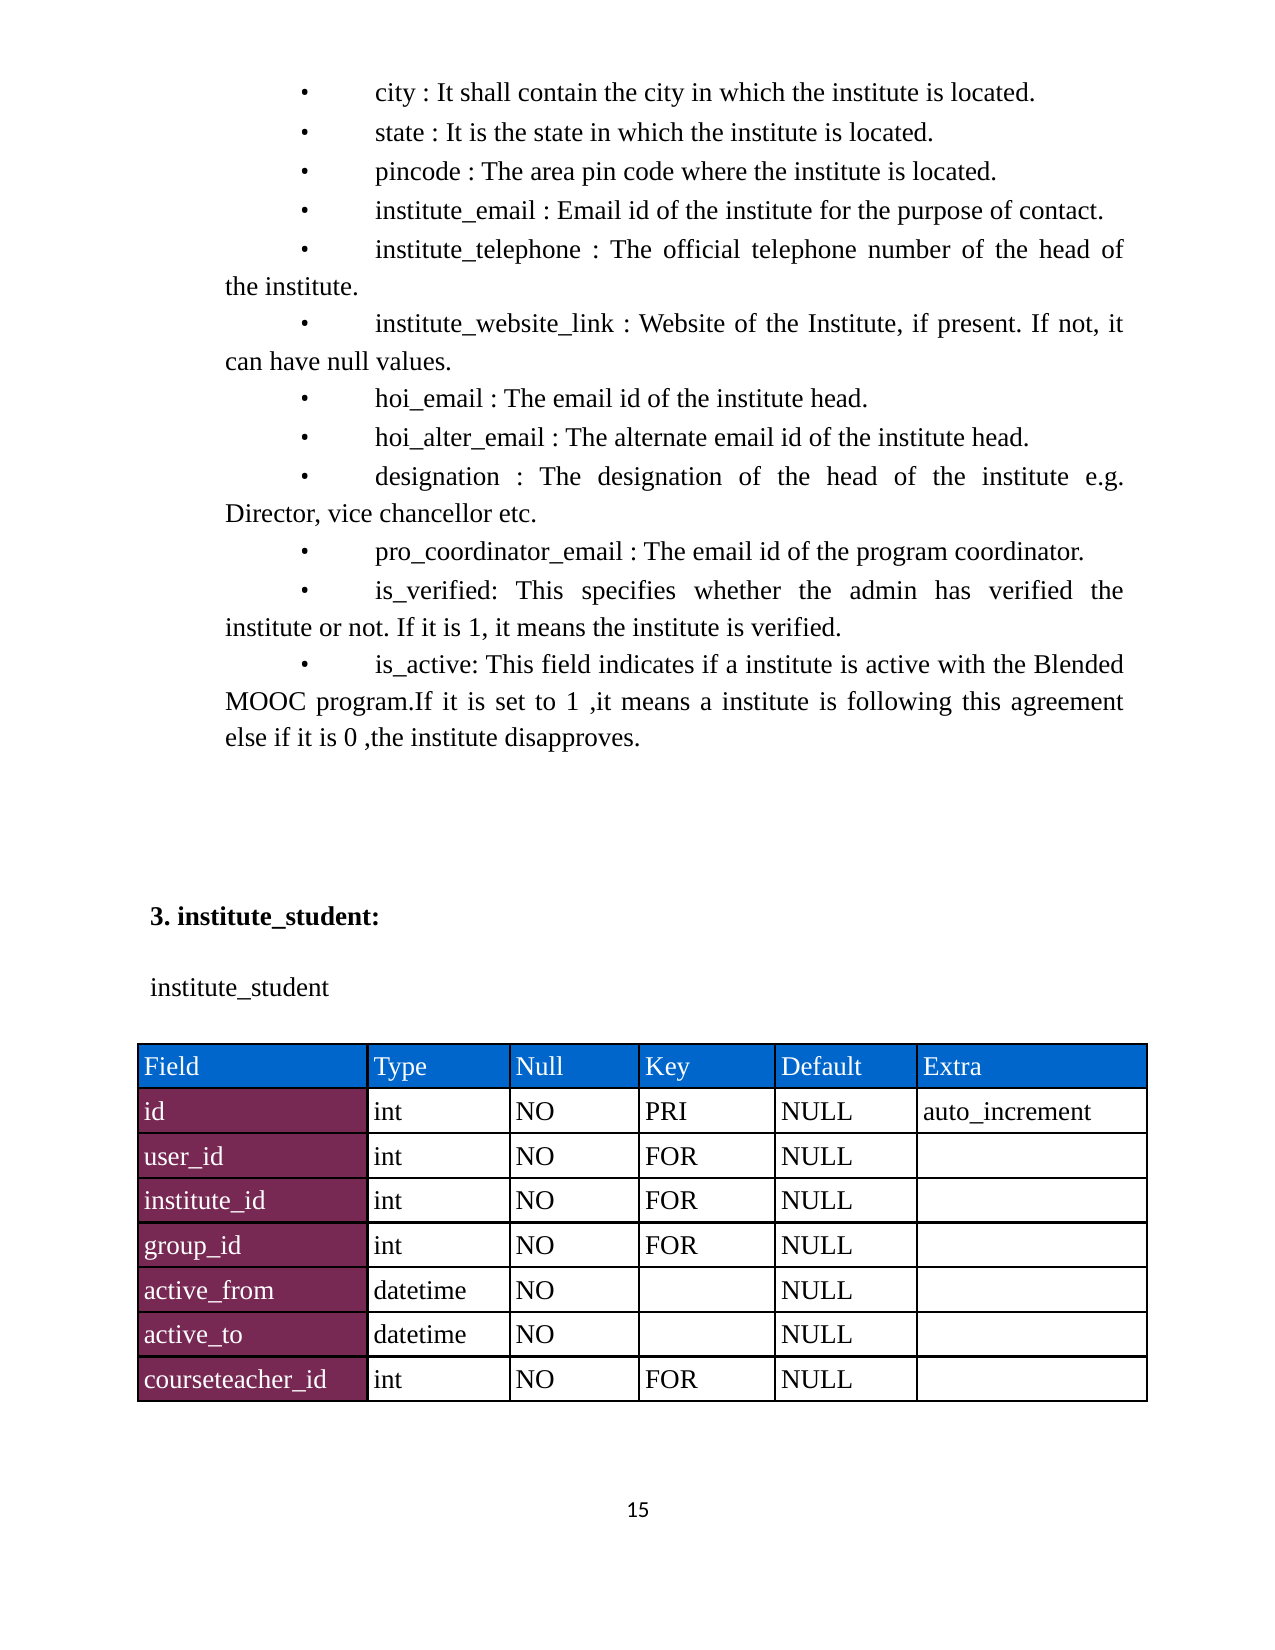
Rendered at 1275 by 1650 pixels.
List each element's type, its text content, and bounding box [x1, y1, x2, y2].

table_cell [918, 1268, 1146, 1311]
table_cell [918, 1224, 1146, 1266]
table_cell int [369, 1224, 509, 1266]
table_cell FOR [640, 1358, 774, 1400]
table_cell FOR [640, 1179, 774, 1221]
list is_active: This field indicates if a institute is active with the Blended MOOC program.If it is set to 1 ,it means a institute is following this agreement else if it is 0 ,the institute disapproves. [225, 647, 1125, 752]
list state : It is the state in which the institute is located. [225, 114, 1125, 148]
table_cell [640, 1268, 774, 1311]
table_cell [640, 1313, 774, 1355]
table_header Null [511, 1045, 638, 1087]
table_cell NULL [776, 1089, 916, 1132]
table_cell NULL [776, 1268, 916, 1311]
list pincode : The area pin code where the institute is located. [225, 153, 1125, 187]
list institute_telephone : The official telephone number of the head of the institute. [225, 232, 1125, 301]
list institute_website_link : Website of the Institute, if present. If not, it can have null values. [225, 306, 1125, 376]
table_cell NO [511, 1268, 638, 1311]
table_cell int [369, 1134, 509, 1177]
table_cell datetime [369, 1268, 509, 1311]
list designation : The designation of the head of the institute e.g. Director, vice chancellor etc. [225, 459, 1125, 528]
table_header Type [369, 1045, 509, 1087]
table_cell datetime [369, 1313, 509, 1355]
table_header Field [139, 1045, 366, 1087]
list institute_email : Email id of the institute for the purpose of contact. [225, 192, 1125, 227]
table_cell group_id [139, 1224, 366, 1266]
list is_verified: This specifies whether the admin has verified the institute or not. If it is 1, it means the institute is verified. [225, 572, 1125, 642]
table_cell NULL [776, 1313, 916, 1355]
table_cell FOR [640, 1224, 774, 1266]
table_cell NO [511, 1358, 638, 1400]
table_header Default [776, 1045, 916, 1087]
table_header Key [640, 1045, 774, 1087]
list hoi_alter_email : The alternate email id of the institute head. [225, 419, 1125, 454]
table_cell FOR [640, 1134, 774, 1177]
table_header Extra [918, 1045, 1146, 1087]
table_cell NULL [776, 1179, 916, 1221]
text institute_student [150, 971, 1125, 1002]
table_cell [918, 1134, 1146, 1177]
table_cell NO [511, 1179, 638, 1221]
list city : It shall contain the city in which the institute is located. [225, 75, 1125, 109]
table_cell int [369, 1358, 509, 1400]
table_cell NO [511, 1313, 638, 1355]
table_cell PRI [640, 1089, 774, 1132]
table_cell courseteacher_id [139, 1358, 366, 1400]
table_cell NO [511, 1134, 638, 1177]
table_cell institute_id [139, 1179, 366, 1221]
table_cell [918, 1313, 1146, 1355]
table_cell NULL [776, 1134, 916, 1177]
table_cell [918, 1179, 1146, 1221]
table_cell active_to [139, 1313, 366, 1355]
table_cell int [369, 1089, 509, 1132]
table_cell id [139, 1089, 366, 1132]
table_cell user_id [139, 1134, 366, 1177]
list hoi_email : The email id of the institute head. [225, 380, 1125, 414]
table_cell [918, 1358, 1146, 1400]
table_cell auto_increment [918, 1089, 1146, 1132]
table_cell NO [511, 1089, 638, 1132]
list pro_coordinator_email : The email id of the program coordinator. [225, 533, 1125, 567]
table_cell NULL [776, 1224, 916, 1266]
table_cell NULL [776, 1358, 916, 1400]
table_cell active_from [139, 1268, 366, 1311]
text 3. institute_student: [150, 900, 1125, 931]
table_cell int [369, 1179, 509, 1221]
table_cell NO [511, 1224, 638, 1266]
